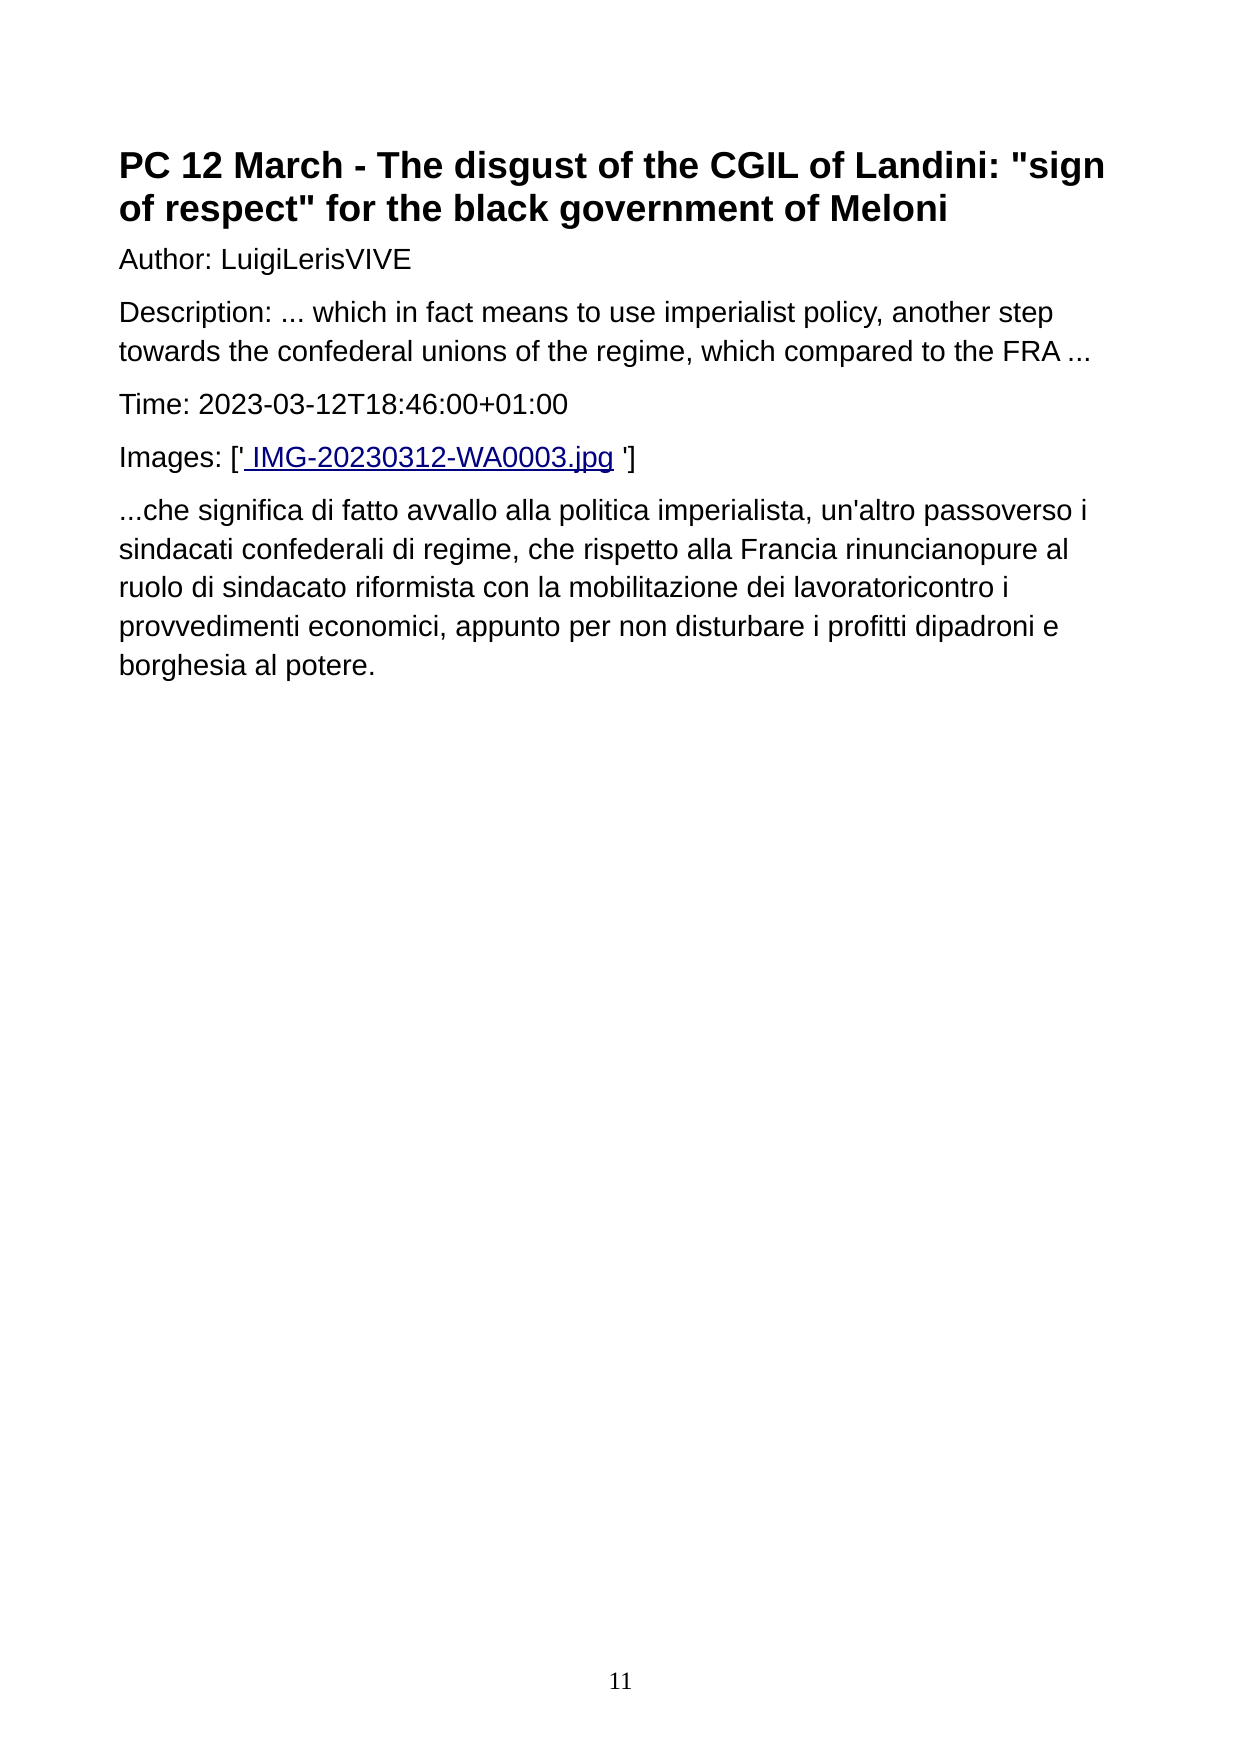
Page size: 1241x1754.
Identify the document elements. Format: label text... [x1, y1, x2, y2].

text Time: 2023-03-12T18:46:00+01:00 [118, 387, 1122, 421]
subtitle PC 12 March - The disgust of the CGIL of Landini: "sign of respect" for the black government of Meloni [118, 143, 1122, 230]
text Images: [' IMG-20230312-WA0003.jpg '] [118, 440, 1122, 474]
text Author: LuigiLerisVIVE [118, 242, 1122, 276]
text Description: ... which in fact means to use imperialist policy, another step towards the confederal unions of the regime, which compared to the FRA ... [118, 295, 1122, 367]
text ...che significa di fatto avvallo alla politica imperialista, un'altro passoverso i sindacati confederali di regime, che rispetto alla Francia rinuncianopure al ruolo di sindacato riformista con la mobilitazione dei lavoratoricontro i provvedimenti economici, appunto per non disturbare i profitti dipadroni e borghesia al potere. [118, 493, 1122, 681]
